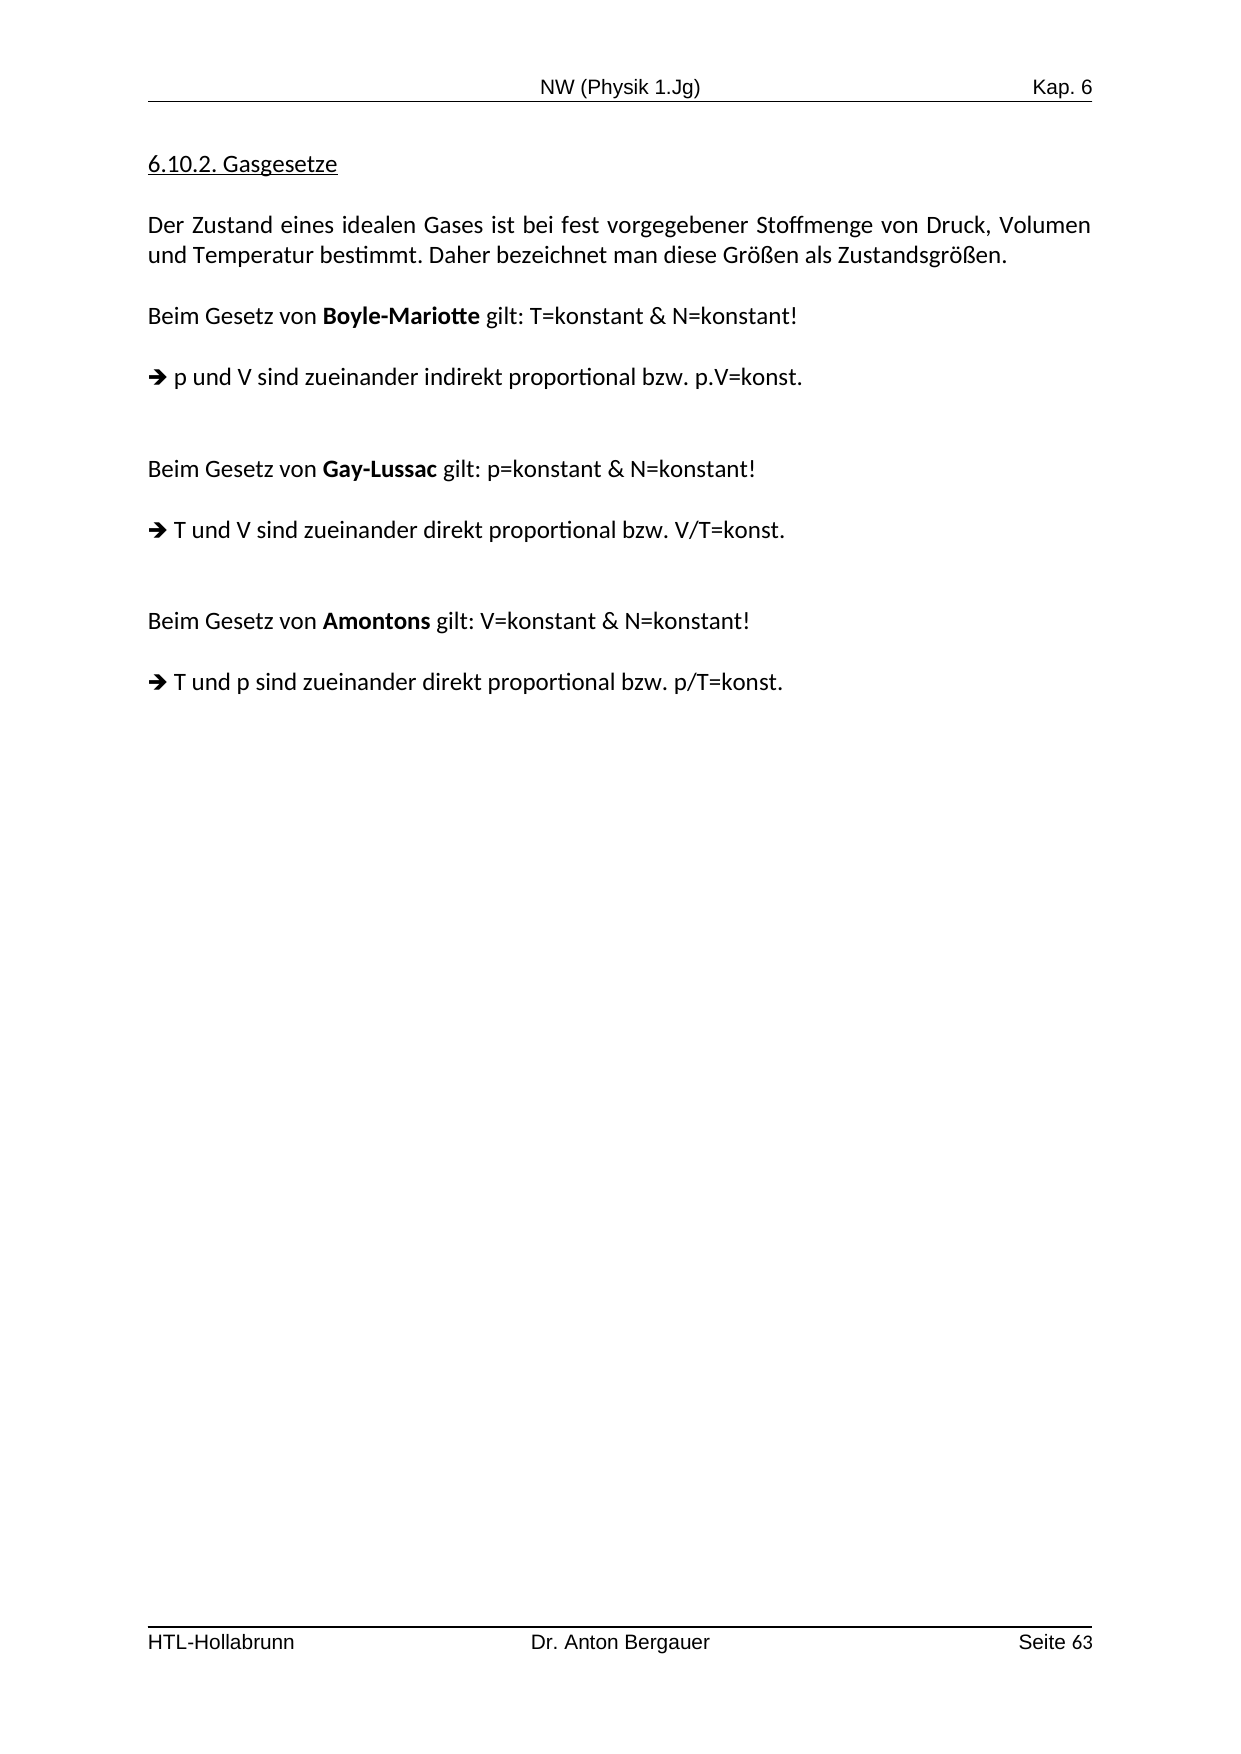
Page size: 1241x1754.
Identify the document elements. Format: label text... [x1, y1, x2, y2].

text 🡺 T und V sind zueinander direkt proportional bzw. V/T=konst. [148, 514, 1092, 544]
text Beim Gesetz von Gay-Lussac gilt: p=konstant & N=konstant! [148, 453, 1092, 483]
text 6.10.2. Gasgesetze [148, 148, 1092, 178]
text Beim Gesetz von Amontons gilt: V=konstant & N=konstant! [148, 606, 1092, 636]
text Der Zustand eines idealen Gases ist bei fest vorgegebener Stoffmenge von Druck, Volumen und Temperatur bestimmt. Daher bezeichnet man diese Größen als Zustandsgrößen. [148, 209, 1092, 270]
text 🡺 p und V sind zueinander indirekt proportional bzw. p.V=konst. [148, 361, 1092, 392]
text Beim Gesetz von Boyle-Mariotte gilt: T=konstant & N=konstant! [148, 300, 1092, 331]
text 🡺 T und p sind zueinander direkt proportional bzw. p/T=konst. [148, 667, 1092, 697]
